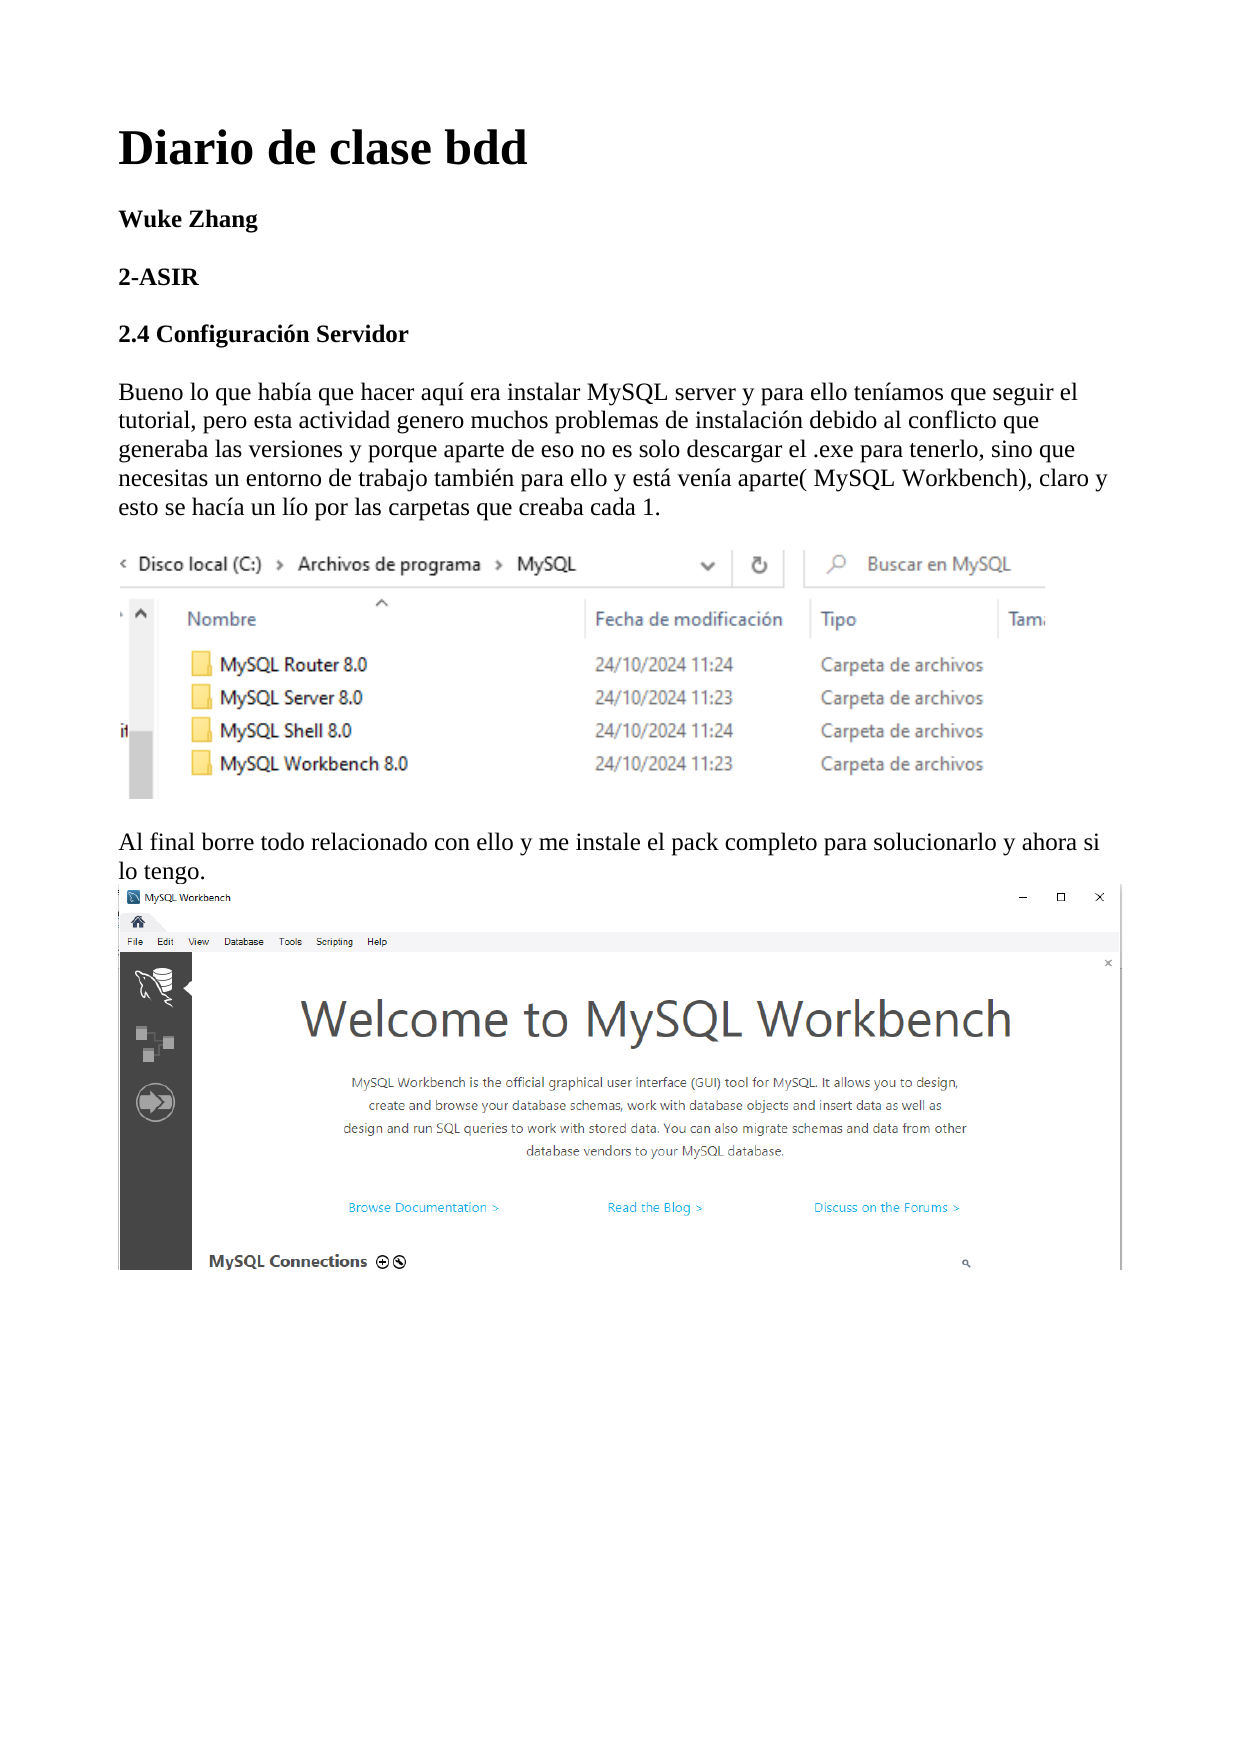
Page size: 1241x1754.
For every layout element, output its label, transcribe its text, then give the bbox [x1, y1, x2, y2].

text Al final borre todo relacionado con ello y me instale el pack completo para solucionarlo y ahora si lo tengo. [118, 827, 1122, 884]
text Bueno lo que había que hacer aquí era instalar MySQL server y para ello teníamos que seguir el tutorial, pero esta actividad genero muchos problemas de instalación debido al conflicto que generaba las versiones y porque aparte de eso no es solo descargar el .exe para tenerlo, sino que necesitas un entorno de trabajo también para ello y está venía aparte( MySQL Workbench), claro y esto se hacía un lío por las carpetas que creaba cada 1. [118, 377, 1122, 521]
picture [118, 884, 1123, 1270]
text 2-ASIR [118, 262, 1122, 291]
text 2.4 Configuración Servidor [118, 319, 1122, 348]
text Wuke Zhang [118, 204, 1122, 233]
picture [120, 550, 1046, 799]
text Diario de clase bdd [118, 118, 1122, 176]
